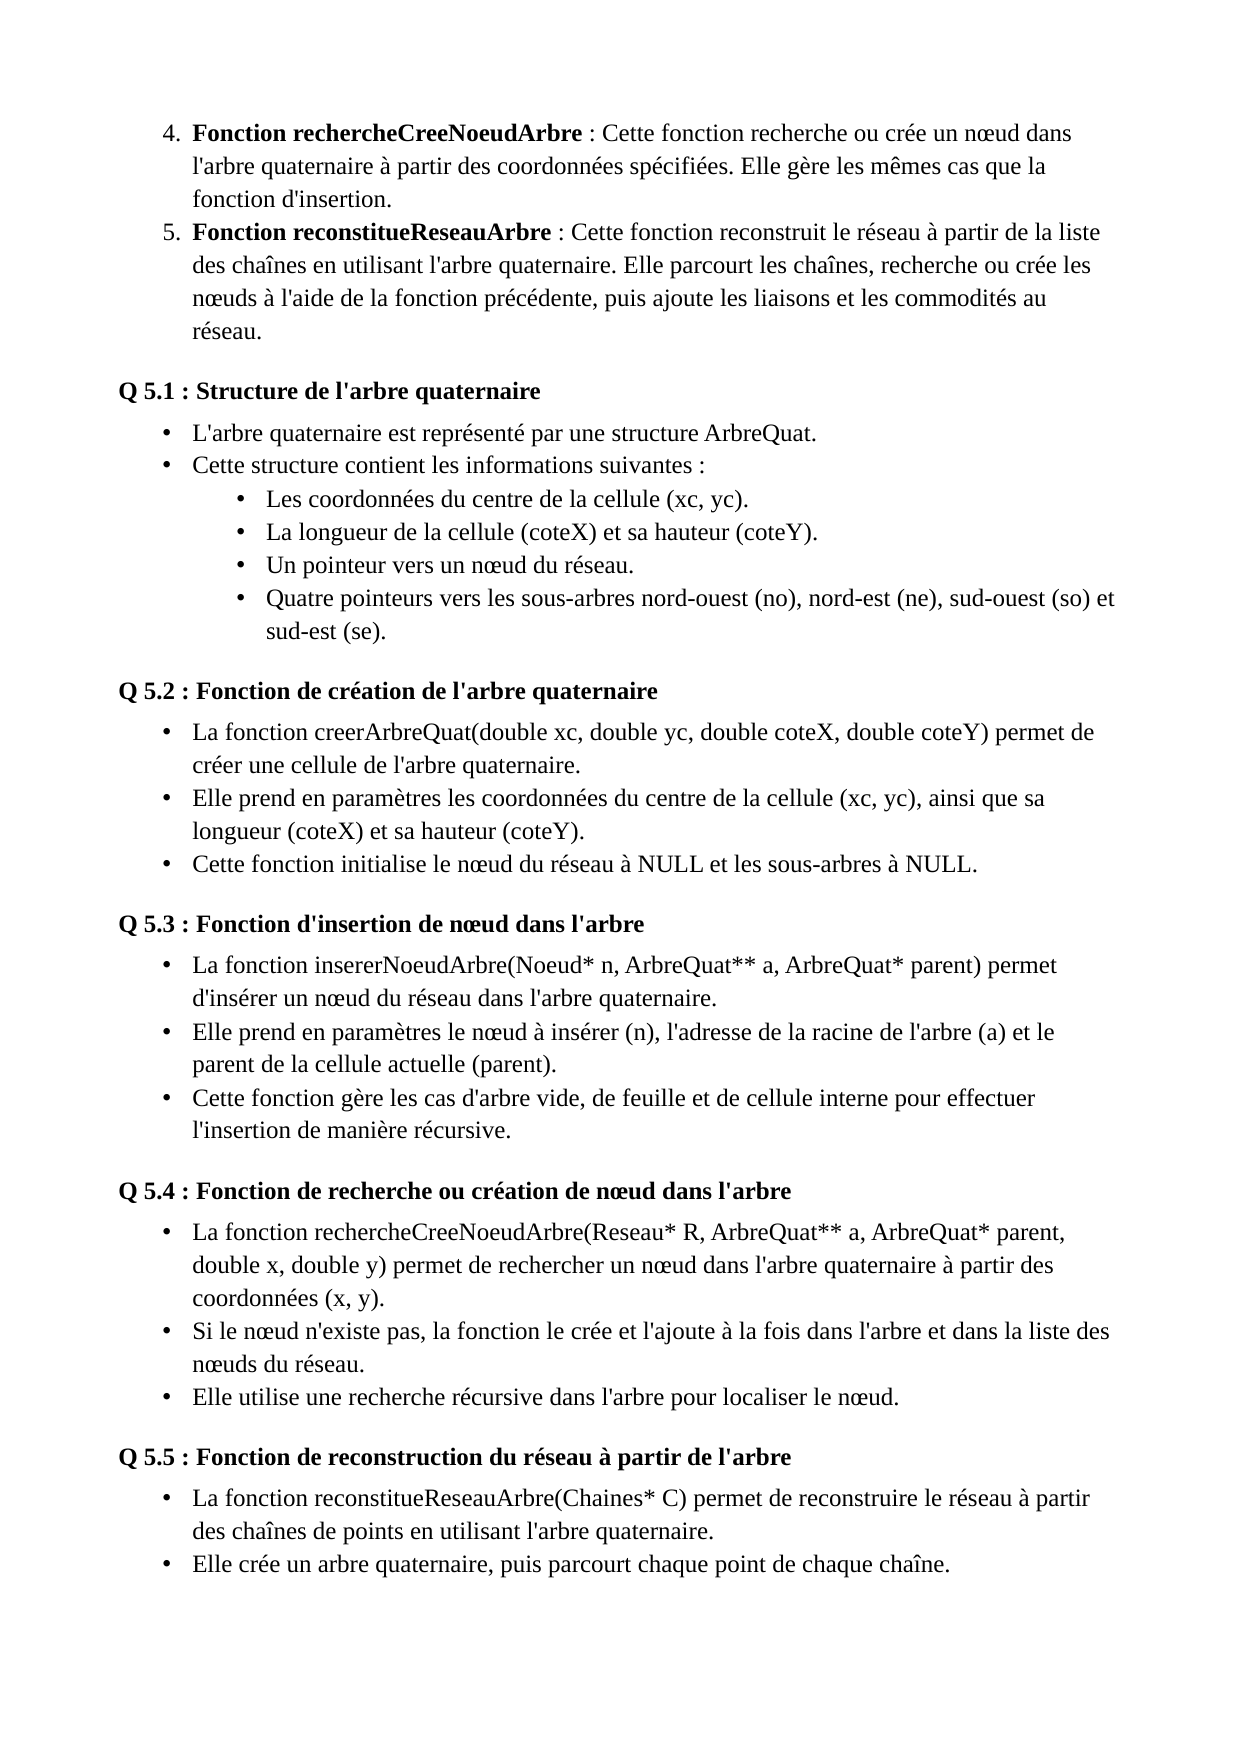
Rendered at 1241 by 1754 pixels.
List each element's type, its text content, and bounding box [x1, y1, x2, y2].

list La fonction insererNoeudArbre(Noeud* n, ArbreQuat** a, ArbreQuat* parent) permet d'insérer un nœud du réseau dans l'arbre quaternaire. [162, 951, 1122, 1012]
list Un pointeur vers un nœud du réseau. [236, 550, 1122, 578]
list L'arbre quaternaire est représenté par une structure ArbreQuat. [162, 418, 1122, 446]
list La fonction creerArbreQuat(double xc, double yc, double coteX, double coteY) permet de créer une cellule de l'arbre quaternaire. [162, 717, 1122, 779]
list Fonction rechercheCreeNoeudArbre : Cette fonction recherche ou crée un nœud dans l'arbre quaternaire à partir des coordonnées spécifiées. Elle gère les mêmes cas que la fonction d'insertion. [162, 118, 1122, 213]
list Cette fonction initialise le nœud du réseau à NULL et les sous-arbres à NULL. [162, 849, 1122, 878]
list Cette structure contient les informations suivantes : [162, 451, 1122, 479]
list La fonction rechercheCreeNoeudArbre(Reseau* R, ArbreQuat** a, ArbreQuat* parent, double x, double y) permet de rechercher un nœud dans l'arbre quaternaire à partir des coordonnées (x, y). [162, 1217, 1122, 1312]
subtitle Q 5.3 : Fonction d'insertion de nœud dans l'arbre [118, 909, 1122, 938]
list Si le nœud n'existe pas, la fonction le crée et l'ajoute à la fois dans l'arbre et dans la liste des nœuds du réseau. [162, 1316, 1122, 1378]
subtitle Q 5.4 : Fonction de recherche ou création de nœud dans l'arbre [118, 1176, 1122, 1204]
subtitle Q 5.5 : Fonction de reconstruction du réseau à partir de l'arbre [118, 1442, 1122, 1471]
list Elle prend en paramètres le nœud à insérer (n), l'adresse de la racine de l'arbre (a) et le parent de la cellule actuelle (parent). [162, 1017, 1122, 1078]
subtitle Q 5.2 : Fonction de création de l'arbre quaternaire [118, 676, 1122, 704]
list La longueur de la cellule (coteX) et sa hauteur (coteY). [236, 517, 1122, 545]
list Elle utilise une recherche récursive dans l'arbre pour localiser le nœud. [162, 1382, 1122, 1411]
list Quatre pointeurs vers les sous-arbres nord-ouest (no), nord-est (ne), sud-ouest (so) et sud-est (se). [236, 583, 1122, 644]
list Elle crée un arbre quaternaire, puis parcourt chaque point de chaque chaîne. [162, 1549, 1122, 1578]
list Fonction reconstitueReseauArbre : Cette fonction reconstruit le réseau à partir de la liste des chaînes en utilisant l'arbre quaternaire. Elle parcourt les chaînes, recherche ou crée les nœuds à l'aide de la fonction précédente, puis ajoute les liaisons et les commodités au réseau. [162, 217, 1122, 345]
list Les coordonnées du centre de la cellule (xc, yc). [236, 484, 1122, 512]
list Cette fonction gère les cas d'arbre vide, de feuille et de cellule interne pour effectuer l'insertion de manière récursive. [162, 1083, 1122, 1144]
list Elle prend en paramètres les coordonnées du centre de la cellule (xc, yc), ainsi que sa longueur (coteX) et sa hauteur (coteY). [162, 783, 1122, 845]
subtitle Q 5.1 : Structure de l'arbre quaternaire [118, 376, 1122, 405]
list La fonction reconstitueReseauArbre(Chaines* C) permet de reconstruire le réseau à partir des chaînes de points en utilisant l'arbre quaternaire. [162, 1483, 1122, 1545]
